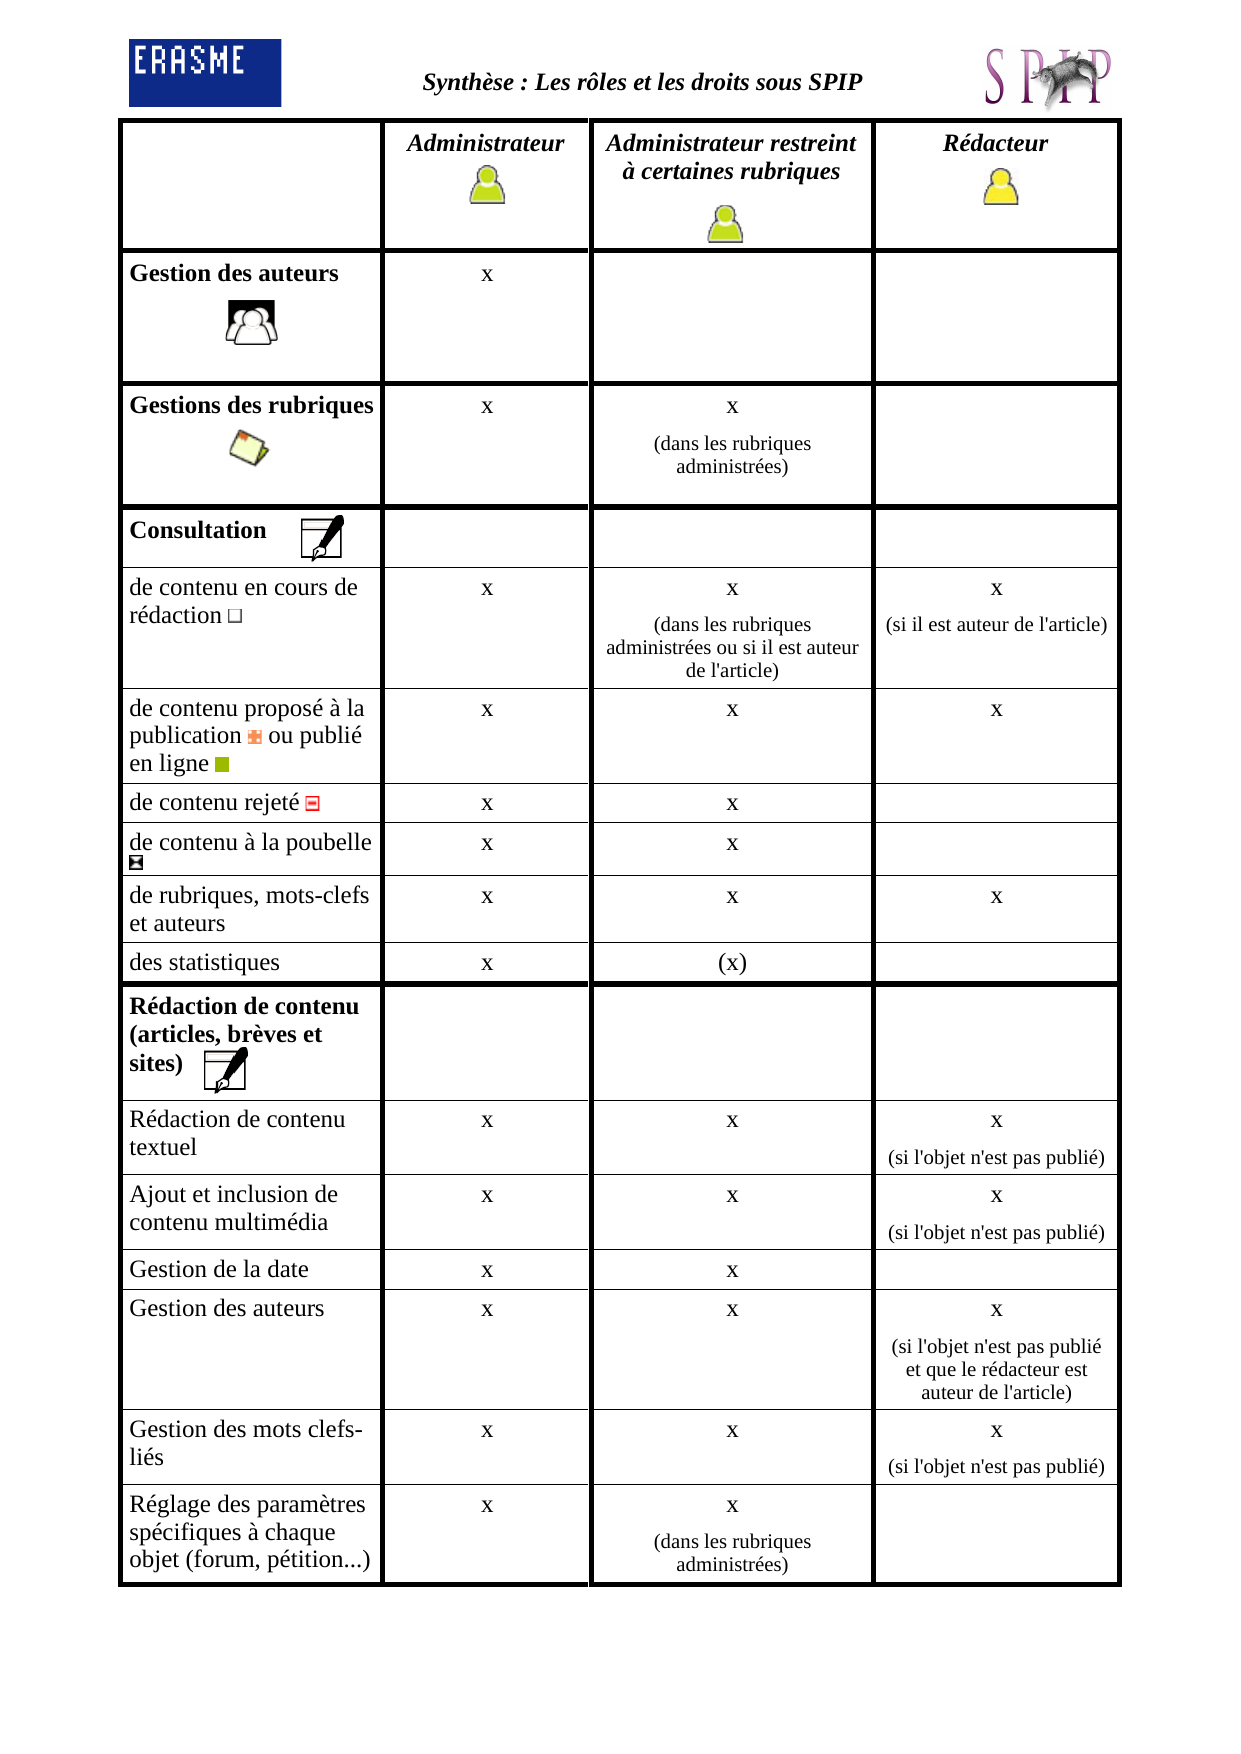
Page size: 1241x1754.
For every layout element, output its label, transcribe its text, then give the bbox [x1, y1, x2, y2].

table_cell x [594, 823, 871, 875]
table_header [123, 123, 380, 248]
table_cell x [594, 1290, 871, 1409]
table_cell x [385, 1410, 588, 1484]
table_cell [876, 386, 1117, 504]
table_cell Rédaction de contenu textuel [123, 1101, 380, 1174]
table_cell [876, 1485, 1117, 1582]
table_cell x [594, 1175, 871, 1249]
table_cell de contenu rejeté [123, 784, 380, 822]
picture [305, 796, 320, 811]
table_cell x (si l'objet n'est pas publié) [876, 1101, 1117, 1174]
picture [247, 730, 262, 744]
table_cell x (si l'objet n'est pas publié) [876, 1175, 1117, 1249]
table_cell x [385, 689, 588, 783]
table_cell Gestions des rubriques [123, 386, 380, 504]
table_cell [876, 987, 1117, 1100]
table_cell x [385, 943, 588, 981]
table_cell x [594, 1101, 871, 1174]
table_cell x (dans les rubriques administrées) [594, 386, 871, 504]
table_cell x [385, 1485, 588, 1582]
table_cell x [385, 386, 588, 504]
table_cell x [594, 784, 871, 822]
table_cell x [385, 876, 588, 942]
table_cell x [594, 1410, 871, 1484]
picture [229, 428, 271, 471]
picture [298, 515, 348, 562]
table_cell x [385, 823, 588, 875]
table_cell Ajout et inclusion de contenu multimédia [123, 1175, 380, 1249]
table_cell des statistiques [123, 943, 380, 981]
table_header Rédacteur [876, 123, 1117, 248]
table_header Administrateur [385, 123, 588, 248]
picture [469, 165, 507, 204]
table_cell (x) [594, 943, 871, 981]
table_cell Gestion des auteurs [123, 253, 380, 381]
table_cell x [385, 1250, 588, 1289]
picture [129, 855, 143, 870]
table_cell [876, 510, 1117, 567]
table_cell x [385, 568, 588, 688]
table_cell [594, 510, 871, 567]
table_cell Gestion de la date [123, 1250, 380, 1289]
table_cell Gestion des mots clefs-liés [123, 1410, 380, 1484]
picture [225, 298, 278, 347]
table_cell x [385, 1101, 588, 1174]
table_cell de contenu en cours de rédaction [123, 568, 380, 688]
picture [129, 39, 282, 107]
picture [201, 1047, 252, 1094]
table_cell [876, 784, 1117, 822]
table_cell x [385, 253, 588, 381]
table_cell [385, 510, 588, 567]
picture [228, 609, 242, 623]
table_cell x (dans les rubriques administrées) [594, 1485, 871, 1582]
table_header Administrateur restreint à certaines rubriques [594, 123, 871, 242]
table_cell x [594, 876, 871, 942]
table_cell [385, 987, 588, 1100]
table_cell [876, 253, 1117, 381]
table_cell de contenu proposé à la publication ou publié en ligne [123, 689, 380, 783]
table_cell Gestion des auteurs [123, 1290, 380, 1409]
table_header [594, 243, 871, 248]
table_cell x [876, 689, 1117, 783]
table_cell [876, 943, 1117, 981]
picture [707, 205, 745, 243]
table_cell x (si il est auteur de l'article) [876, 568, 1117, 688]
table_cell x [594, 1250, 871, 1289]
table_cell Rédaction de contenu (articles, brèves et sites) [123, 987, 380, 1100]
picture [981, 46, 1113, 113]
table_cell [876, 823, 1117, 875]
table_cell x (si l'objet n'est pas publié) [876, 1410, 1117, 1484]
table_cell [594, 987, 871, 1100]
picture [983, 168, 1020, 205]
table_cell x [385, 1290, 588, 1409]
picture [215, 757, 229, 772]
table_cell x (dans les rubriques administrées ou si il est auteur de l'article) [594, 568, 871, 688]
table_cell x (si l'objet n'est pas publié et que le rédacteur est auteur de l'article) [876, 1290, 1117, 1409]
table_cell x [876, 876, 1117, 942]
table_cell x [385, 1175, 588, 1249]
table_cell de contenu à la poubelle [123, 823, 380, 875]
table_cell Réglage des paramètres spécifiques à chaque objet (forum, pétition...) [123, 1485, 380, 1582]
table_cell Consultation [123, 510, 380, 567]
subtitle Synthèse : Les rôles et les droits sous SPIP [355, 68, 932, 95]
table_cell x [594, 689, 871, 783]
table_cell de rubriques, mots-clefs et auteurs [123, 876, 380, 942]
table_cell [594, 253, 871, 381]
table_cell x [385, 784, 588, 822]
table_cell [876, 1250, 1117, 1289]
